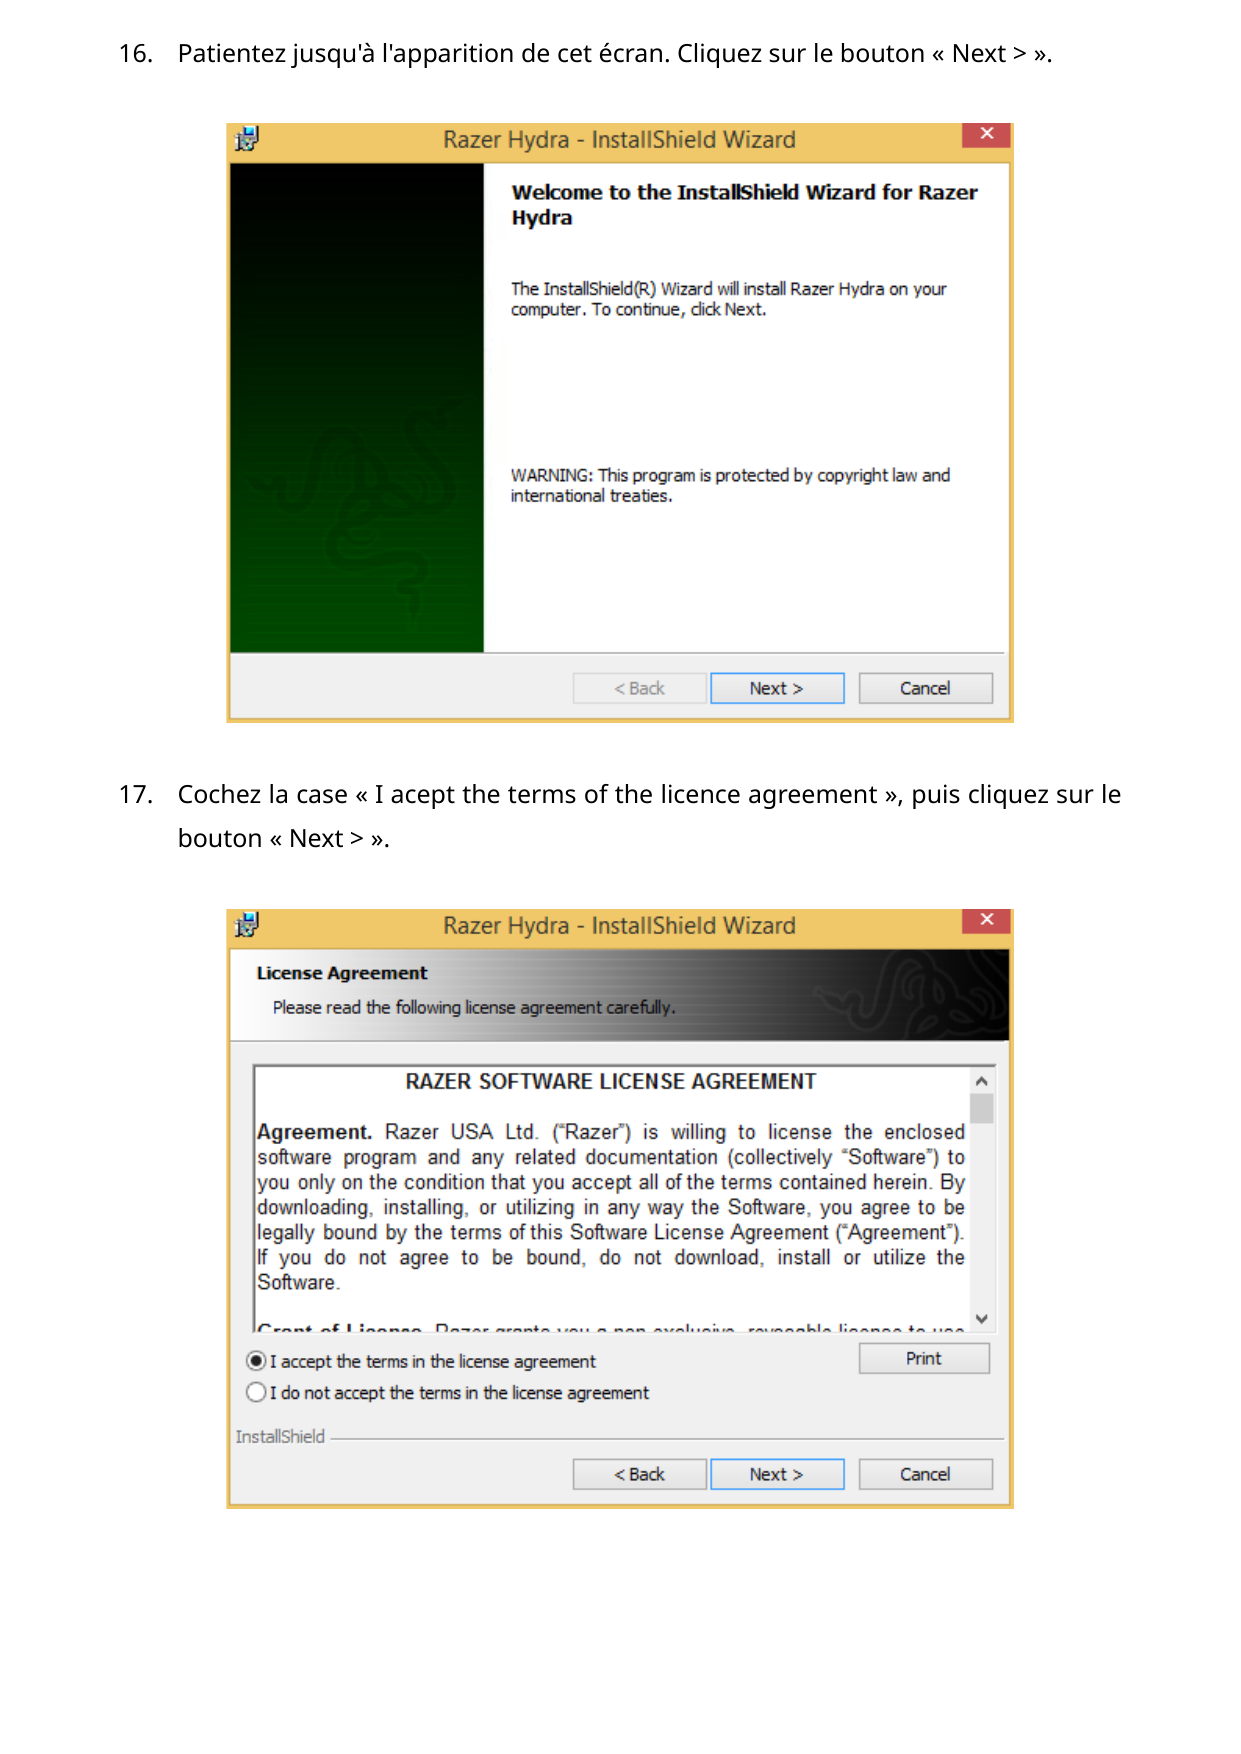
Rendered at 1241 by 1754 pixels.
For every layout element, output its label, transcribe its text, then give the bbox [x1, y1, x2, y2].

picture [226, 909, 1014, 1509]
picture [226, 123, 1014, 723]
list Patientez jusqu'à l'apparition de cet écran. Cliquez sur le bouton « Next > ». [118, 35, 1122, 69]
list Cochez la case « I acept the terms of the licence agreement », puis cliquez sur le bouton « Next > ». [118, 777, 1122, 855]
